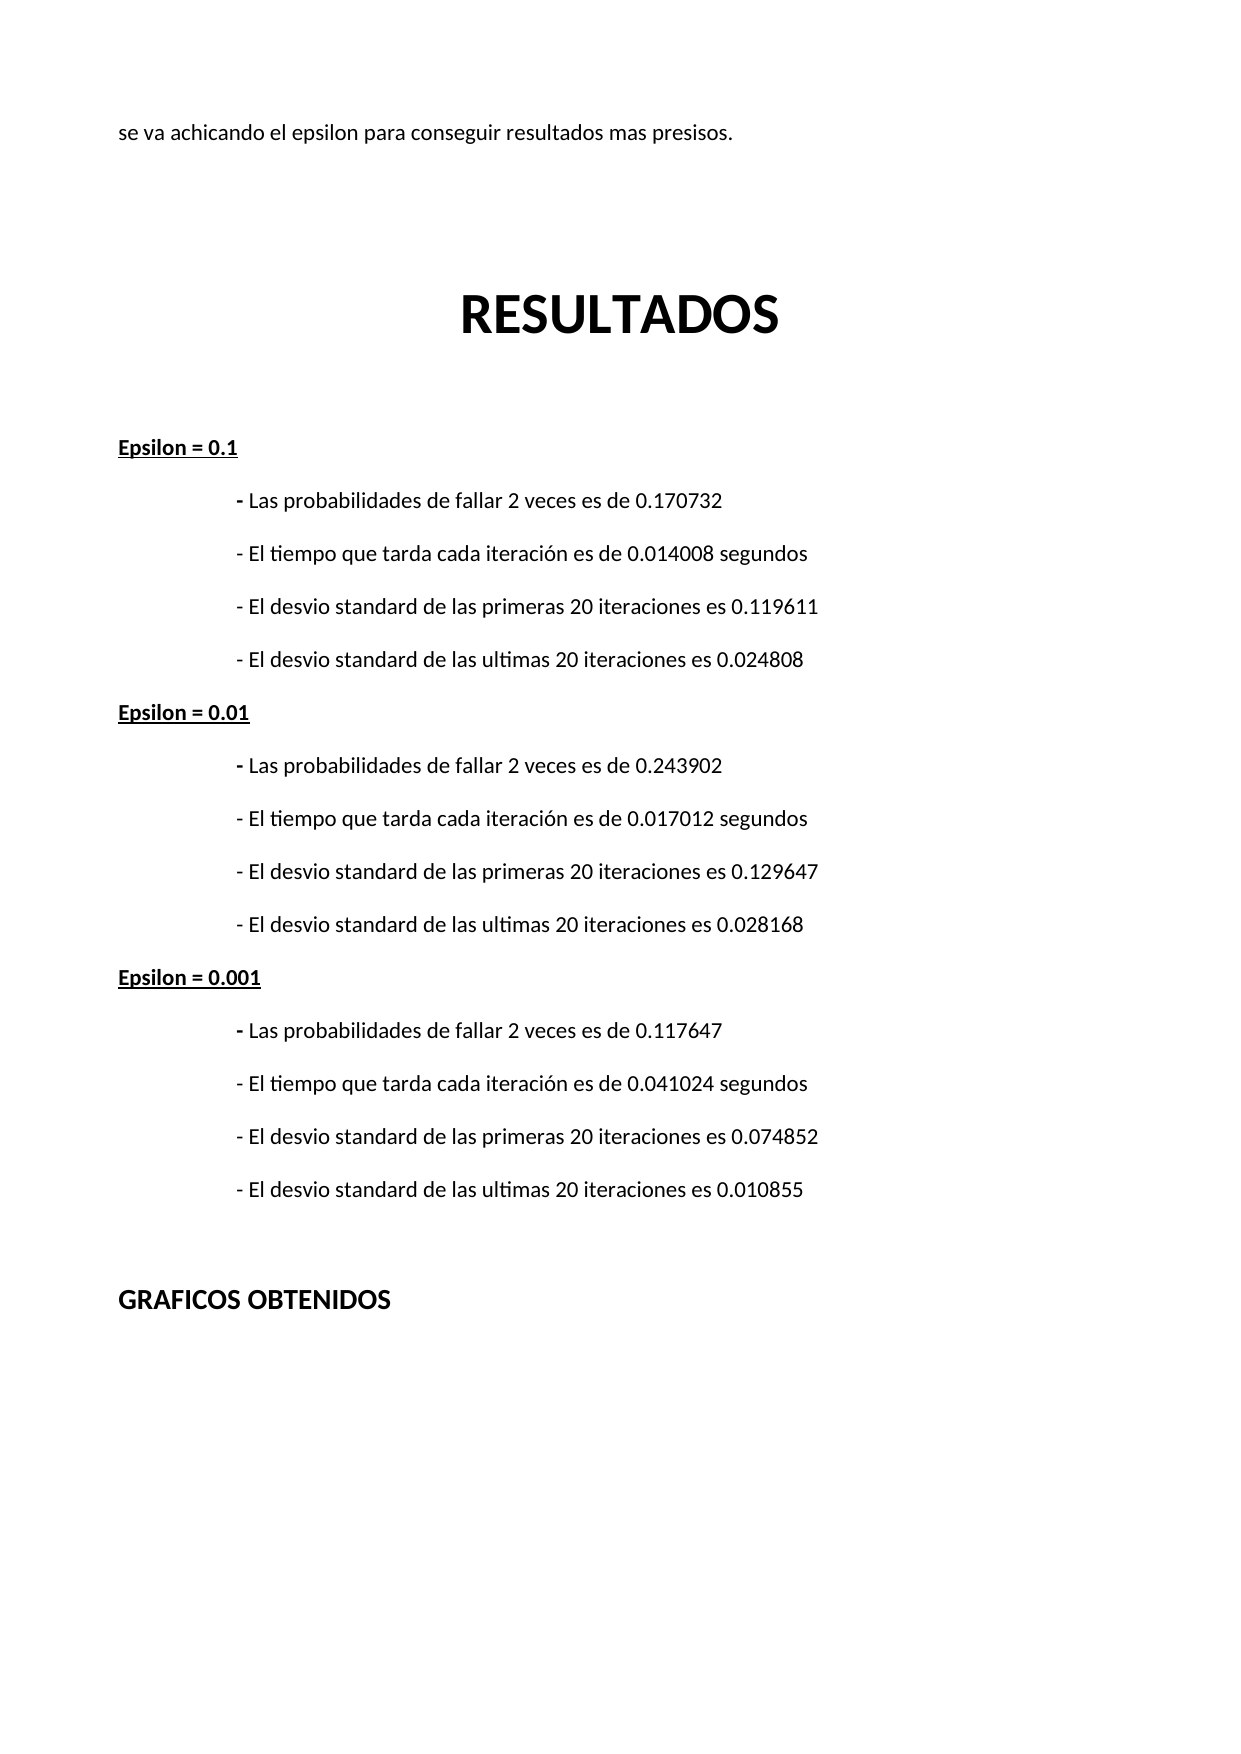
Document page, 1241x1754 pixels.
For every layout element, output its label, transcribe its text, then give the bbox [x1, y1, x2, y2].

text Epsilon = 0.001 [118, 963, 1122, 991]
text - El tiempo que tarda cada iteración es de 0.014008 segundos [118, 539, 1122, 567]
text - El desvio standard de las ultimas 20 iteraciones es 0.024808 [118, 645, 1122, 673]
text - El desvio standard de las primeras 20 iteraciones es 0.074852 [118, 1122, 1122, 1150]
text RESULTADOS [118, 277, 1122, 348]
text - El desvio standard de las primeras 20 iteraciones es 0.129647 [118, 857, 1122, 885]
text - Las probabilidades de fallar 2 veces es de 0.170732 [118, 486, 1122, 514]
text se va achicando el epsilon para conseguir resultados mas presisos. [118, 118, 1122, 146]
text - Las probabilidades de fallar 2 veces es de 0.117647 [118, 1016, 1122, 1044]
text Epsilon = 0.01 [118, 698, 1122, 726]
text - El tiempo que tarda cada iteración es de 0.017012 segundos [118, 804, 1122, 832]
text - El tiempo que tarda cada iteración es de 0.041024 segundos [118, 1069, 1122, 1097]
text GRAFICOS OBTENIDOS [118, 1281, 1122, 1317]
text - El desvio standard de las primeras 20 iteraciones es 0.119611 [118, 592, 1122, 620]
text - El desvio standard de las ultimas 20 iteraciones es 0.010855 [118, 1175, 1122, 1203]
text - El desvio standard de las ultimas 20 iteraciones es 0.028168 [118, 910, 1122, 938]
text Epsilon = 0.1 [118, 433, 1122, 461]
text - Las probabilidades de fallar 2 veces es de 0.243902 [118, 751, 1122, 779]
